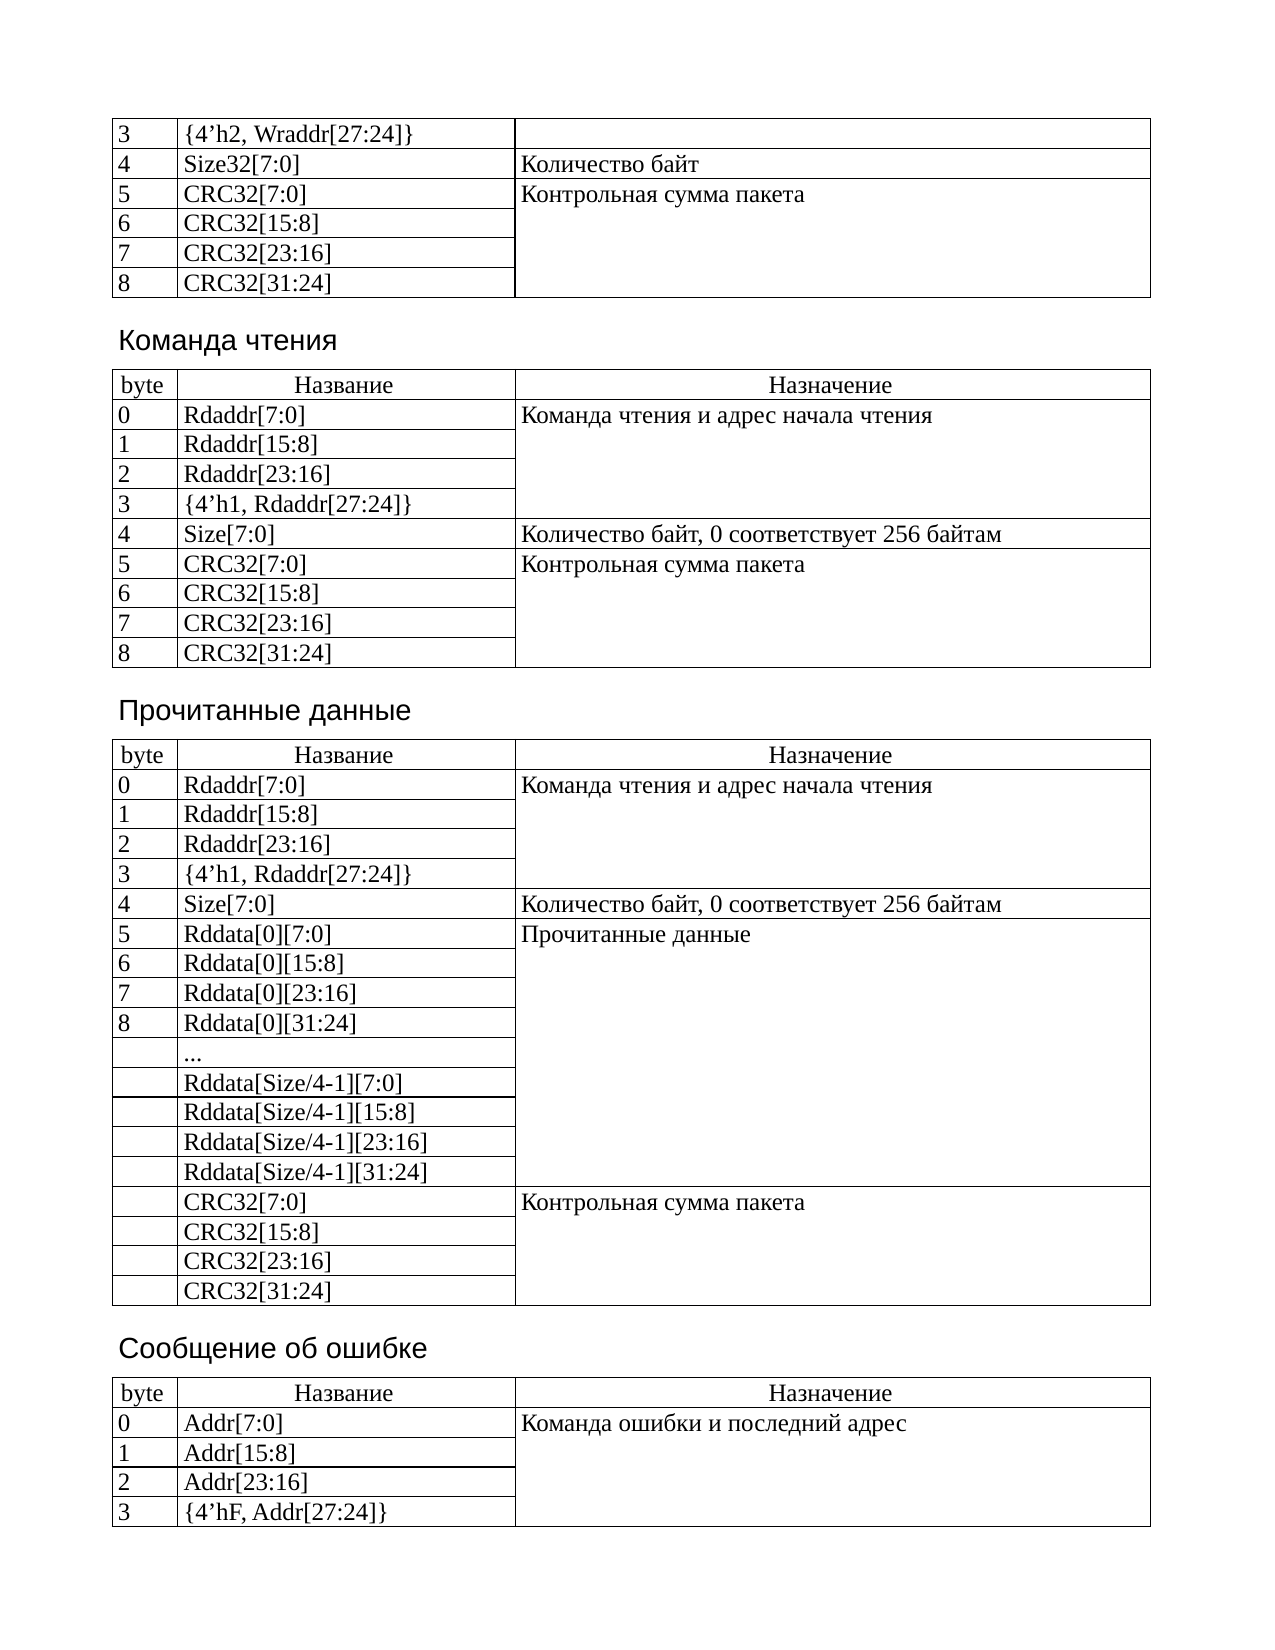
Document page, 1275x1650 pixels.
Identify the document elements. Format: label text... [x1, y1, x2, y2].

table_cell Команда ошибки и последний адрес [516, 1408, 1150, 1526]
table_cell 5 [113, 919, 177, 947]
table_cell CRC32[31:24] [178, 268, 514, 297]
table_cell 8 [113, 1008, 177, 1037]
table_cell Rdaddr[7:0] [178, 400, 515, 428]
table_header byte [113, 1378, 177, 1407]
table_cell Контрольная сумма пакета [516, 549, 1150, 667]
table_cell 1 [113, 430, 177, 458]
table_cell [113, 1276, 177, 1305]
table_cell {4’hF, Addr[27:24]} [178, 1497, 515, 1526]
table_cell 0 [113, 400, 177, 428]
table_cell Rddata[Size/4-1][23:16] [178, 1127, 515, 1156]
table_cell [113, 1246, 177, 1275]
table_cell ... [178, 1038, 515, 1067]
table_cell 2 [113, 459, 177, 488]
table_cell 3 [113, 859, 177, 888]
table_header Назначение [516, 740, 1150, 769]
table_cell 6 [113, 949, 177, 977]
table_cell Rdaddr[7:0] [178, 770, 515, 798]
table_cell {4’h1, Rdaddr[27:24]} [178, 859, 515, 888]
table_cell {4’h1, Rdaddr[27:24]} [178, 489, 515, 518]
table_header byte [113, 740, 177, 769]
table_cell 5 [113, 549, 177, 577]
table_cell [113, 1068, 177, 1096]
table_cell Rdaddr[15:8] [178, 430, 515, 458]
table_cell Контрольная сумма пакета [516, 179, 1150, 297]
table_cell CRC32[7:0] [178, 549, 515, 577]
table_cell 4 [113, 149, 177, 178]
table_cell Rddata[Size/4-1][7:0] [178, 1068, 515, 1096]
table_cell [113, 1187, 177, 1216]
table_cell [113, 1038, 177, 1067]
table_cell 8 [113, 268, 177, 297]
table_cell Количество байт [516, 149, 1150, 178]
table_cell Контрольная сумма пакета [516, 1187, 1150, 1305]
subtitle Прочитанные данные [118, 693, 1157, 726]
table_cell 3 [113, 489, 177, 518]
table_cell 6 [113, 579, 177, 607]
table_cell CRC32[15:8] [178, 209, 514, 237]
table_cell [113, 1157, 177, 1186]
table_cell Количество байт, 0 соответствует 256 байтам [516, 519, 1150, 548]
table_cell Addr[7:0] [178, 1408, 515, 1437]
table_cell [113, 1127, 177, 1156]
table_cell Size[7:0] [178, 889, 515, 918]
table_cell 5 [113, 179, 177, 207]
table_header Назначение [516, 1378, 1150, 1407]
table_cell Rdaddr[23:16] [178, 829, 515, 858]
table_header Название [178, 740, 515, 769]
table_cell Количество байт, 0 соответствует 256 байтам [516, 889, 1150, 918]
table_cell 0 [113, 1408, 177, 1437]
table_cell CRC32[15:8] [178, 1217, 515, 1245]
table_cell 4 [113, 519, 177, 548]
table_cell 4 [113, 889, 177, 918]
table_cell CRC32[15:8] [178, 579, 515, 607]
table_cell CRC32[7:0] [178, 179, 514, 207]
table_cell Rddata[0][15:8] [178, 949, 515, 977]
table_cell [113, 1217, 177, 1245]
table_cell 3 [113, 1497, 177, 1526]
table_cell Rdaddr[15:8] [178, 800, 515, 828]
table_cell CRC32[23:16] [178, 1246, 515, 1275]
table_cell 2 [113, 829, 177, 858]
table_cell Size32[7:0] [178, 149, 514, 178]
table_cell 3 [113, 119, 177, 148]
table_cell 7 [113, 238, 177, 267]
table_cell Size[7:0] [178, 519, 515, 548]
table_header byte [113, 370, 177, 399]
table_header Название [178, 370, 515, 399]
table_cell Addr[15:8] [178, 1438, 515, 1466]
table_cell 1 [113, 1438, 177, 1466]
table_cell Rdaddr[23:16] [178, 459, 515, 488]
table_cell 6 [113, 209, 177, 237]
table_cell Rddata[0][23:16] [178, 978, 515, 1007]
table_cell Rddata[Size/4-1][15:8] [178, 1098, 515, 1126]
subtitle Команда чтения [118, 323, 1157, 356]
table_cell 2 [113, 1468, 177, 1496]
table_cell CRC32[31:24] [178, 1276, 515, 1305]
table_header Название [178, 1378, 515, 1407]
table_cell 1 [113, 800, 177, 828]
table_cell CRC32[7:0] [178, 1187, 515, 1216]
table_cell Команда чтения и адрес начала чтения [516, 400, 1150, 518]
table_cell 8 [113, 638, 177, 667]
table_cell Rddata[0][31:24] [178, 1008, 515, 1037]
table_cell 0 [113, 770, 177, 798]
table_cell 7 [113, 978, 177, 1007]
table_cell CRC32[23:16] [178, 608, 515, 637]
table_cell Addr[23:16] [178, 1468, 515, 1496]
table_cell Rddata[Size/4-1][31:24] [178, 1157, 515, 1186]
table_cell CRC32[23:16] [178, 238, 514, 267]
table_cell CRC32[31:24] [178, 638, 515, 667]
table_cell [113, 1098, 177, 1126]
table_cell Прочитанные данные [516, 919, 1150, 1186]
table_cell Rddata[0][7:0] [178, 919, 515, 947]
table_cell {4’h2, Wraddr[27:24]} [178, 119, 514, 148]
subtitle Сообщение об ошибке [118, 1331, 1157, 1364]
table_header Назначение [516, 370, 1150, 399]
table_cell Команда чтения и адрес начала чтения [516, 770, 1150, 888]
table_cell 7 [113, 608, 177, 637]
